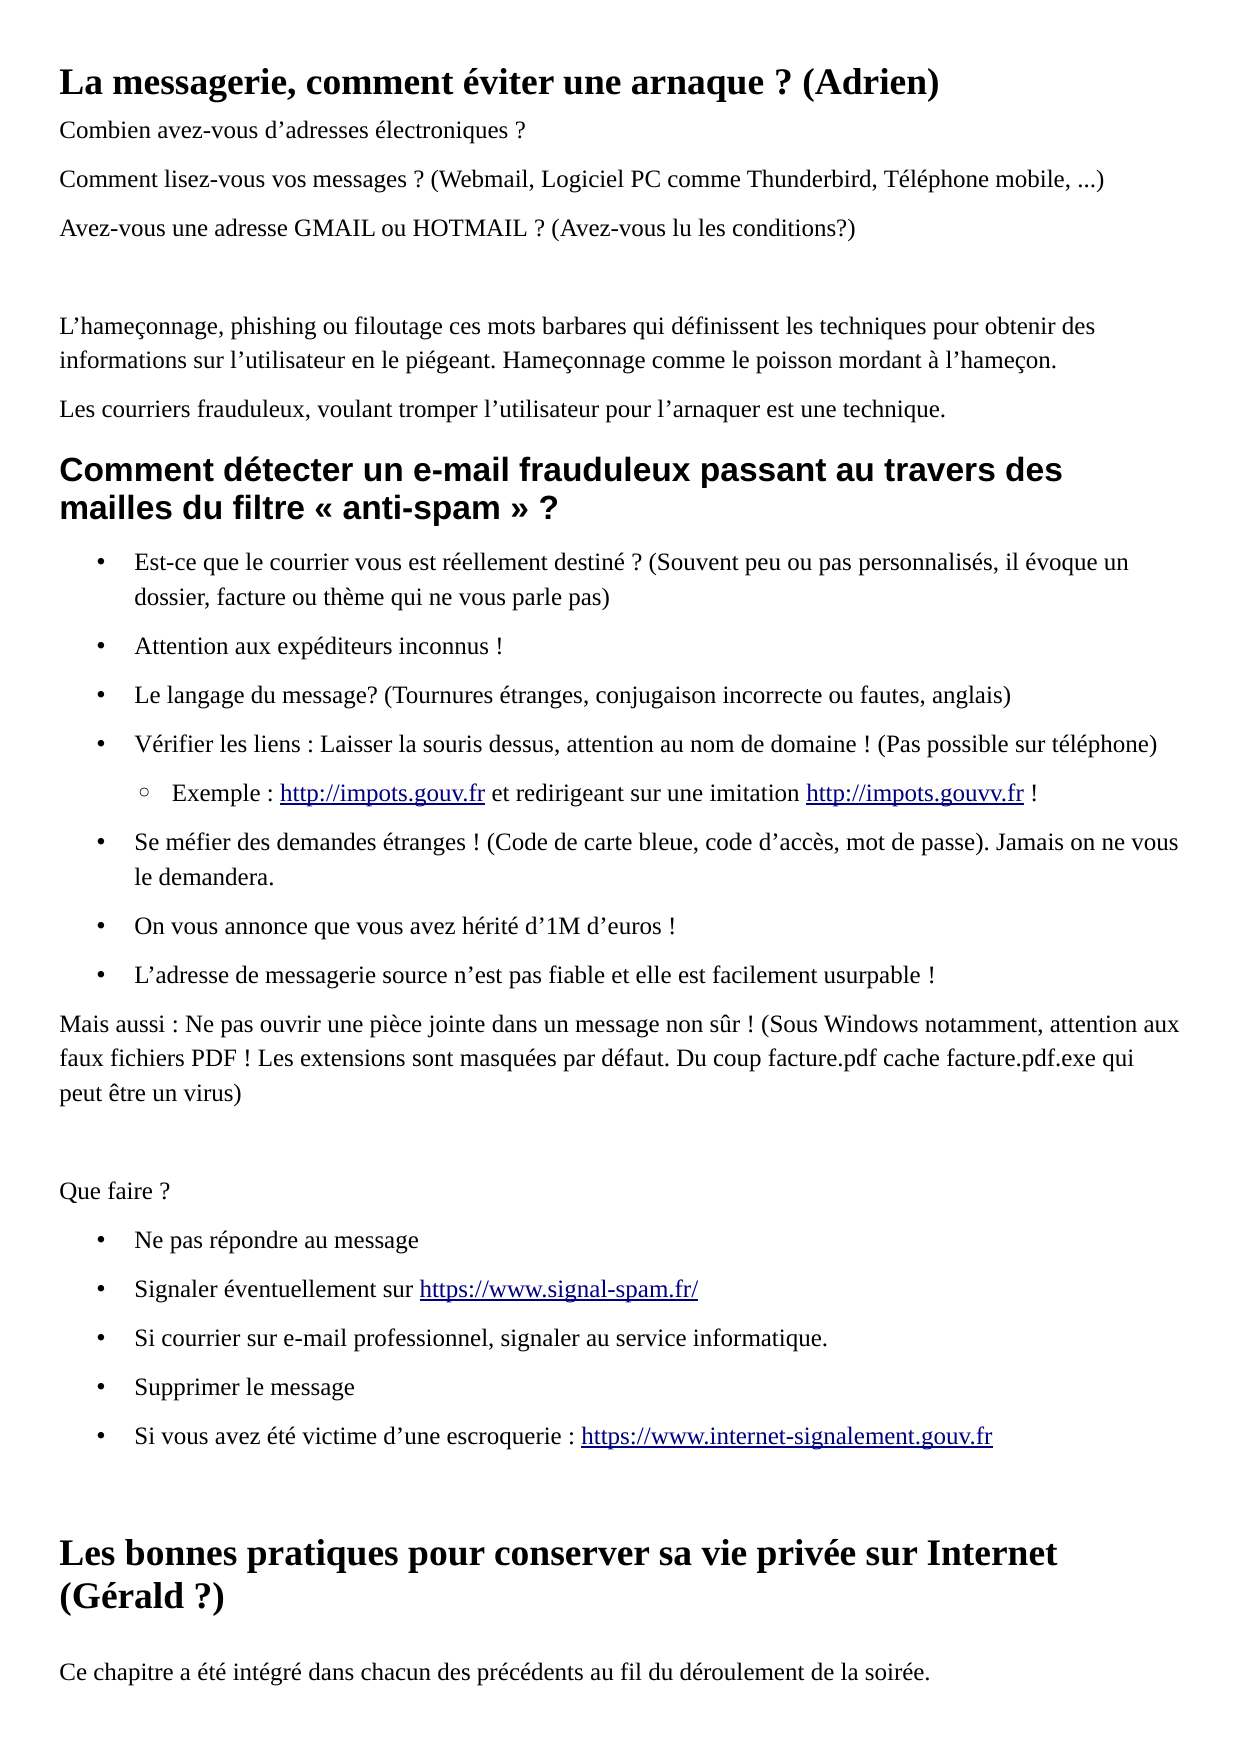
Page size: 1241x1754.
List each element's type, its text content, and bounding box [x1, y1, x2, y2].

text Les courriers frauduleux, voulant tromper l’utilisateur pour l’arnaquer est une technique. [59, 394, 1181, 423]
text Avez-vous une adresse GMAIL ou HOTMAIL ? (Avez-vous lu les conditions?) [59, 213, 1181, 242]
list Est-ce que le courrier vous est réellement destiné ? (Souvent peu ou pas personnalisés, il évoque un dossier, facture ou thème qui ne vous parle pas) [97, 547, 1181, 611]
text L’hameçonnage, phishing ou filoutage ces mots barbares qui définissent les techniques pour obtenir des informations sur l’utilisateur en le piégeant. Hameçonnage comme le poisson mordant à l’hameçon. [59, 311, 1181, 374]
list Exemple : http://impots.gouv.fr et redirigeant sur une imitation http://impots.gouvv.fr ! [134, 778, 1181, 807]
list Vérifier les liens : Laisser la souris dessus, attention au nom de domaine ! (Pas possible sur téléphone) [97, 729, 1181, 758]
text Mais aussi : Ne pas ouvrir une pièce jointe dans un message non sûr ! (Sous Windows notamment, attention aux faux fichiers PDF ! Les extensions sont masquées par défaut. Du coup facture.pdf cache facture.pdf.exe qui peut être un virus) [59, 1009, 1181, 1107]
text Combien avez-vous d’adresses électroniques ? [59, 115, 1181, 143]
list Si vous avez été victime d’une escroquerie : https://www.internet-signalement.gouv.fr [97, 1421, 1181, 1450]
list Ne pas répondre au message [97, 1225, 1181, 1254]
subtitle La messagerie, comment éviter une arnaque ? (Adrien) [59, 59, 1181, 102]
list Signaler éventuellement sur https://www.signal-spam.fr/ [97, 1274, 1181, 1303]
list Si courrier sur e-mail professionnel, signaler au service informatique. [97, 1323, 1181, 1352]
list Le langage du message? (Tournures étranges, conjugaison incorrecte ou fautes, anglais) [97, 680, 1181, 709]
subtitle Comment détecter un e-mail frauduleux passant au travers des mailles du filtre « anti-spam » ? [59, 449, 1181, 527]
text Ce chapitre a été intégré dans chacun des précédents au fil du déroulement de la soirée. [59, 1657, 1181, 1686]
list On vous annonce que vous avez hérité d’1M d’euros ! [97, 911, 1181, 939]
list Se méfier des demandes étranges ! (Code de carte bleue, code d’accès, mot de passe). Jamais on ne vous le demandera. [97, 827, 1181, 891]
subtitle Les bonnes pratiques pour conserver sa vie privée sur Internet (Gérald ?) [59, 1530, 1181, 1616]
text Que faire ? [59, 1176, 1181, 1205]
list Attention aux expéditeurs inconnus ! [97, 631, 1181, 660]
list Supprimer le message [97, 1372, 1181, 1401]
text Comment lisez-vous vos messages ? (Webmail, Logiciel PC comme Thunderbird, Téléphone mobile, ...) [59, 164, 1181, 192]
list L’adresse de messagerie source n’est pas fiable et elle est facilement usurpable ! [97, 960, 1181, 989]
